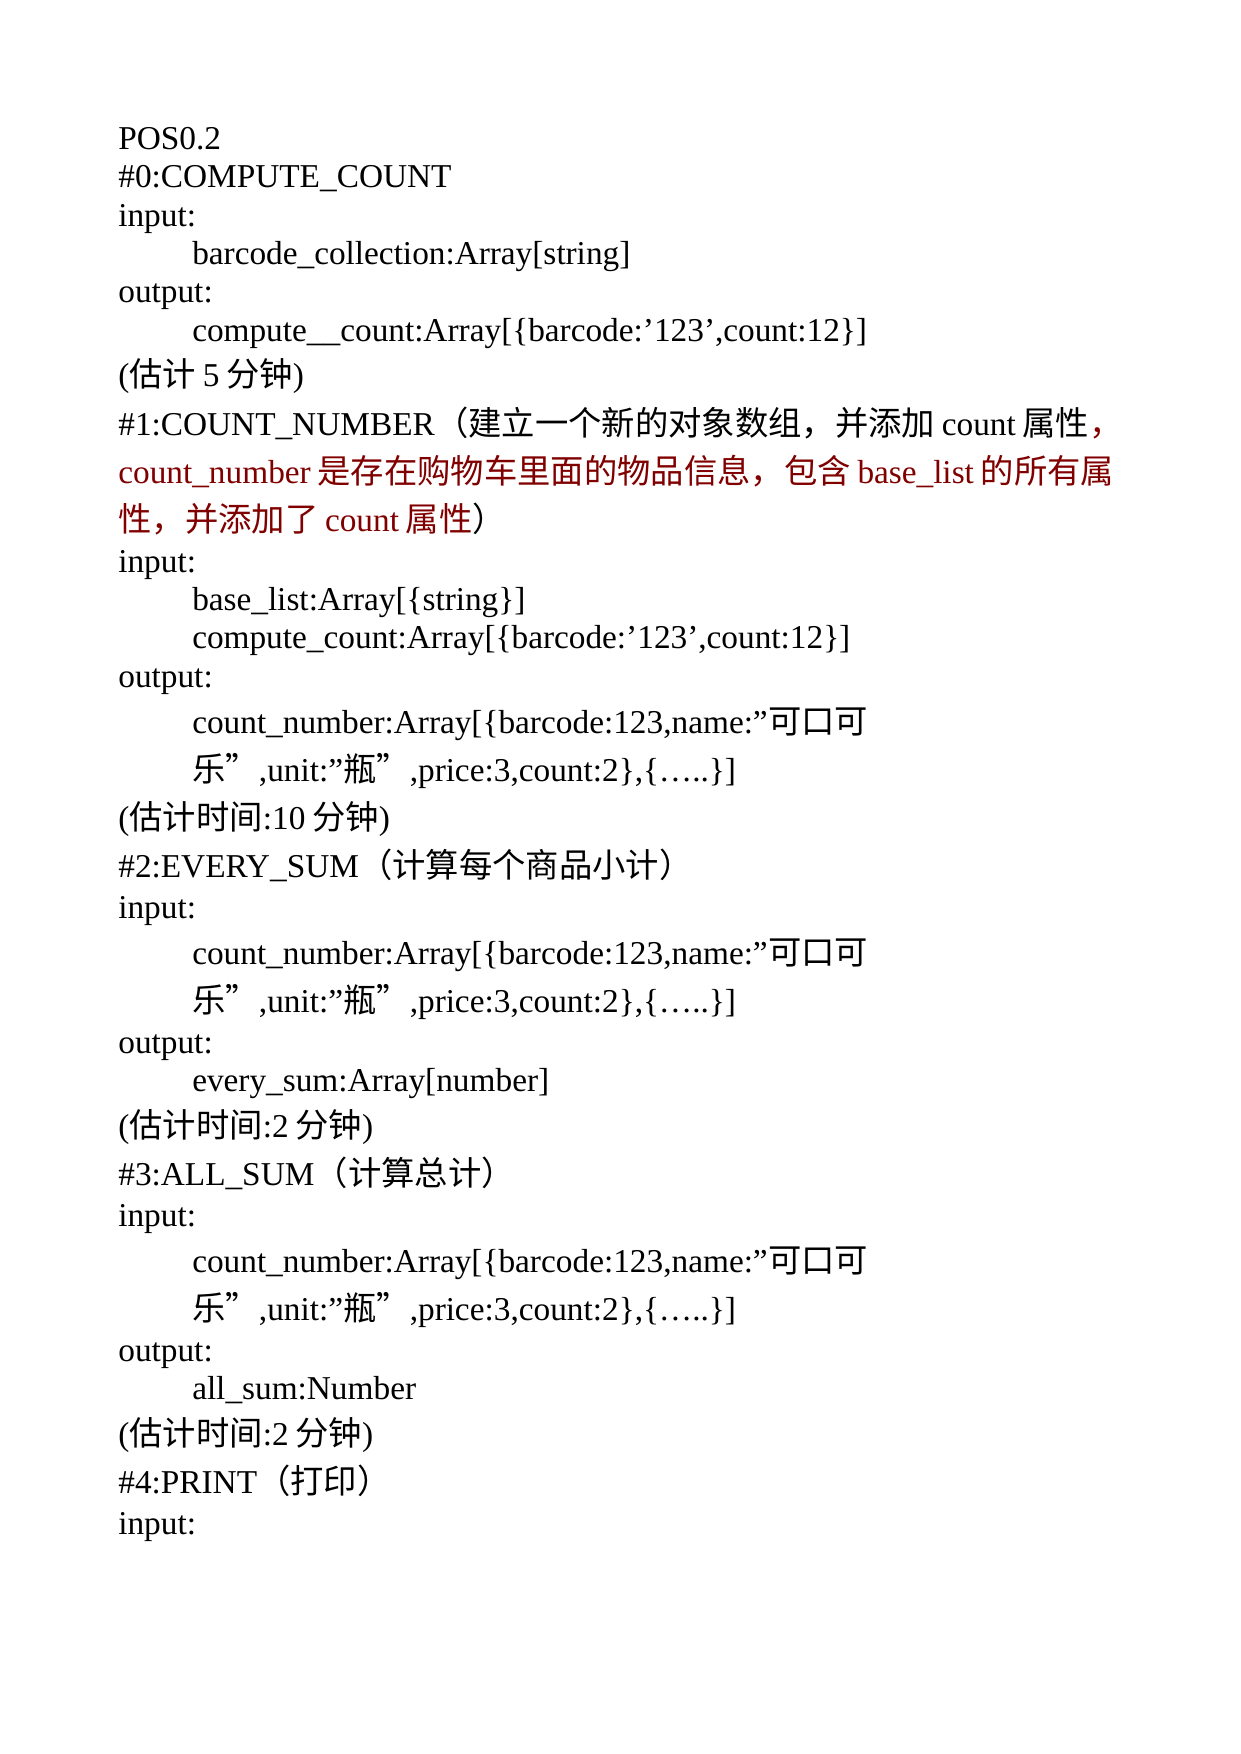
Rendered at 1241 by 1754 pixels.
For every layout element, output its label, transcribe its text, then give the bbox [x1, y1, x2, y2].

text input: [118, 887, 1122, 926]
text POS0.2 [118, 118, 1122, 156]
text input: [118, 541, 1122, 579]
text compute_count:Array[{barcode:’123’,count:12}] [118, 618, 1122, 656]
text count_number:Array[{barcode:123,name:”可口可 乐”,unit:”瓶”,price:3,count:2},{…..}] [118, 926, 1122, 1022]
text output: [118, 1022, 1122, 1060]
text count_number:Array[{barcode:123,name:”可口可 乐”,unit:”瓶”,price:3,count:2},{…..}] [118, 694, 1122, 791]
text barcode_collection:Array[string] [118, 233, 1122, 271]
text input: [118, 195, 1122, 233]
text compute__count:Array[{barcode:’123’,count:12}] [118, 310, 1122, 348]
text (估计5分钟) [118, 348, 1122, 396]
text all_sum:Number [118, 1368, 1122, 1407]
text #2:EVERY_SUM（计算每个商品小计） [118, 839, 1122, 887]
text count_number:Array[{barcode:123,name:”可口可 乐”,unit:”瓶”,price:3,count:2},{…..}] [118, 1233, 1122, 1330]
text output: [118, 1330, 1122, 1368]
text (估计时间:2分钟) [118, 1407, 1122, 1455]
text (估计时间:2分钟) [118, 1099, 1122, 1147]
text #3:ALL_SUM（计算总计） [118, 1147, 1122, 1195]
text input: [118, 1195, 1122, 1233]
text every_sum:Array[number] [118, 1060, 1122, 1099]
text output: [118, 271, 1122, 310]
text input: [118, 1503, 1122, 1541]
text (估计时间:10分钟) [118, 791, 1122, 839]
text #0:COMPUTE_COUNT [118, 156, 1122, 195]
text #4:PRINT（打印） [118, 1455, 1122, 1503]
text #1:COUNT_NUMBER（建立一个新的对象数组，并添加count属性，count_number是存在购物车里面的物品信息，包含base_list的所有属性，并添加了count属性） [118, 396, 1122, 541]
text base_list:Array[{string}] [118, 579, 1122, 618]
text output: [118, 656, 1122, 694]
